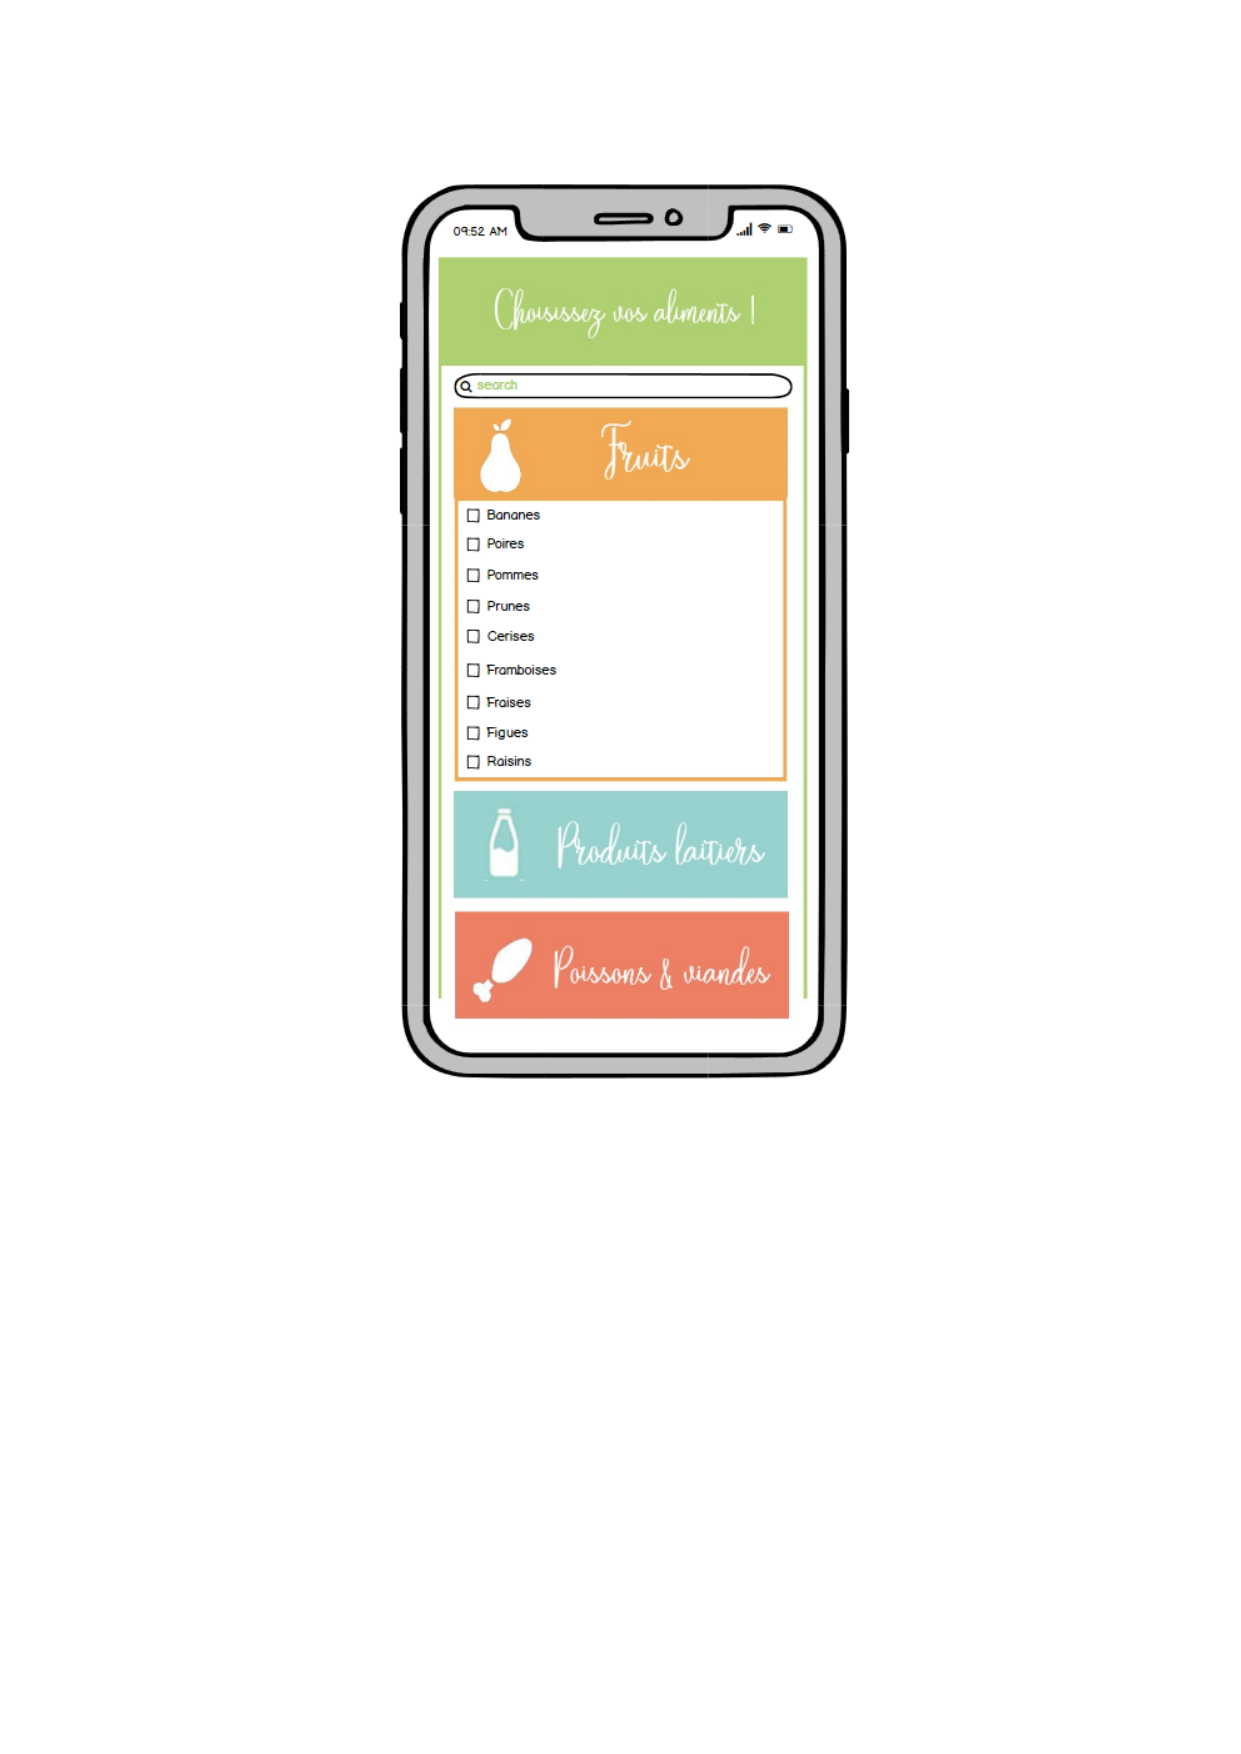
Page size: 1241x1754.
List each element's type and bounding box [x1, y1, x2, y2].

picture [350, 167, 953, 1110]
